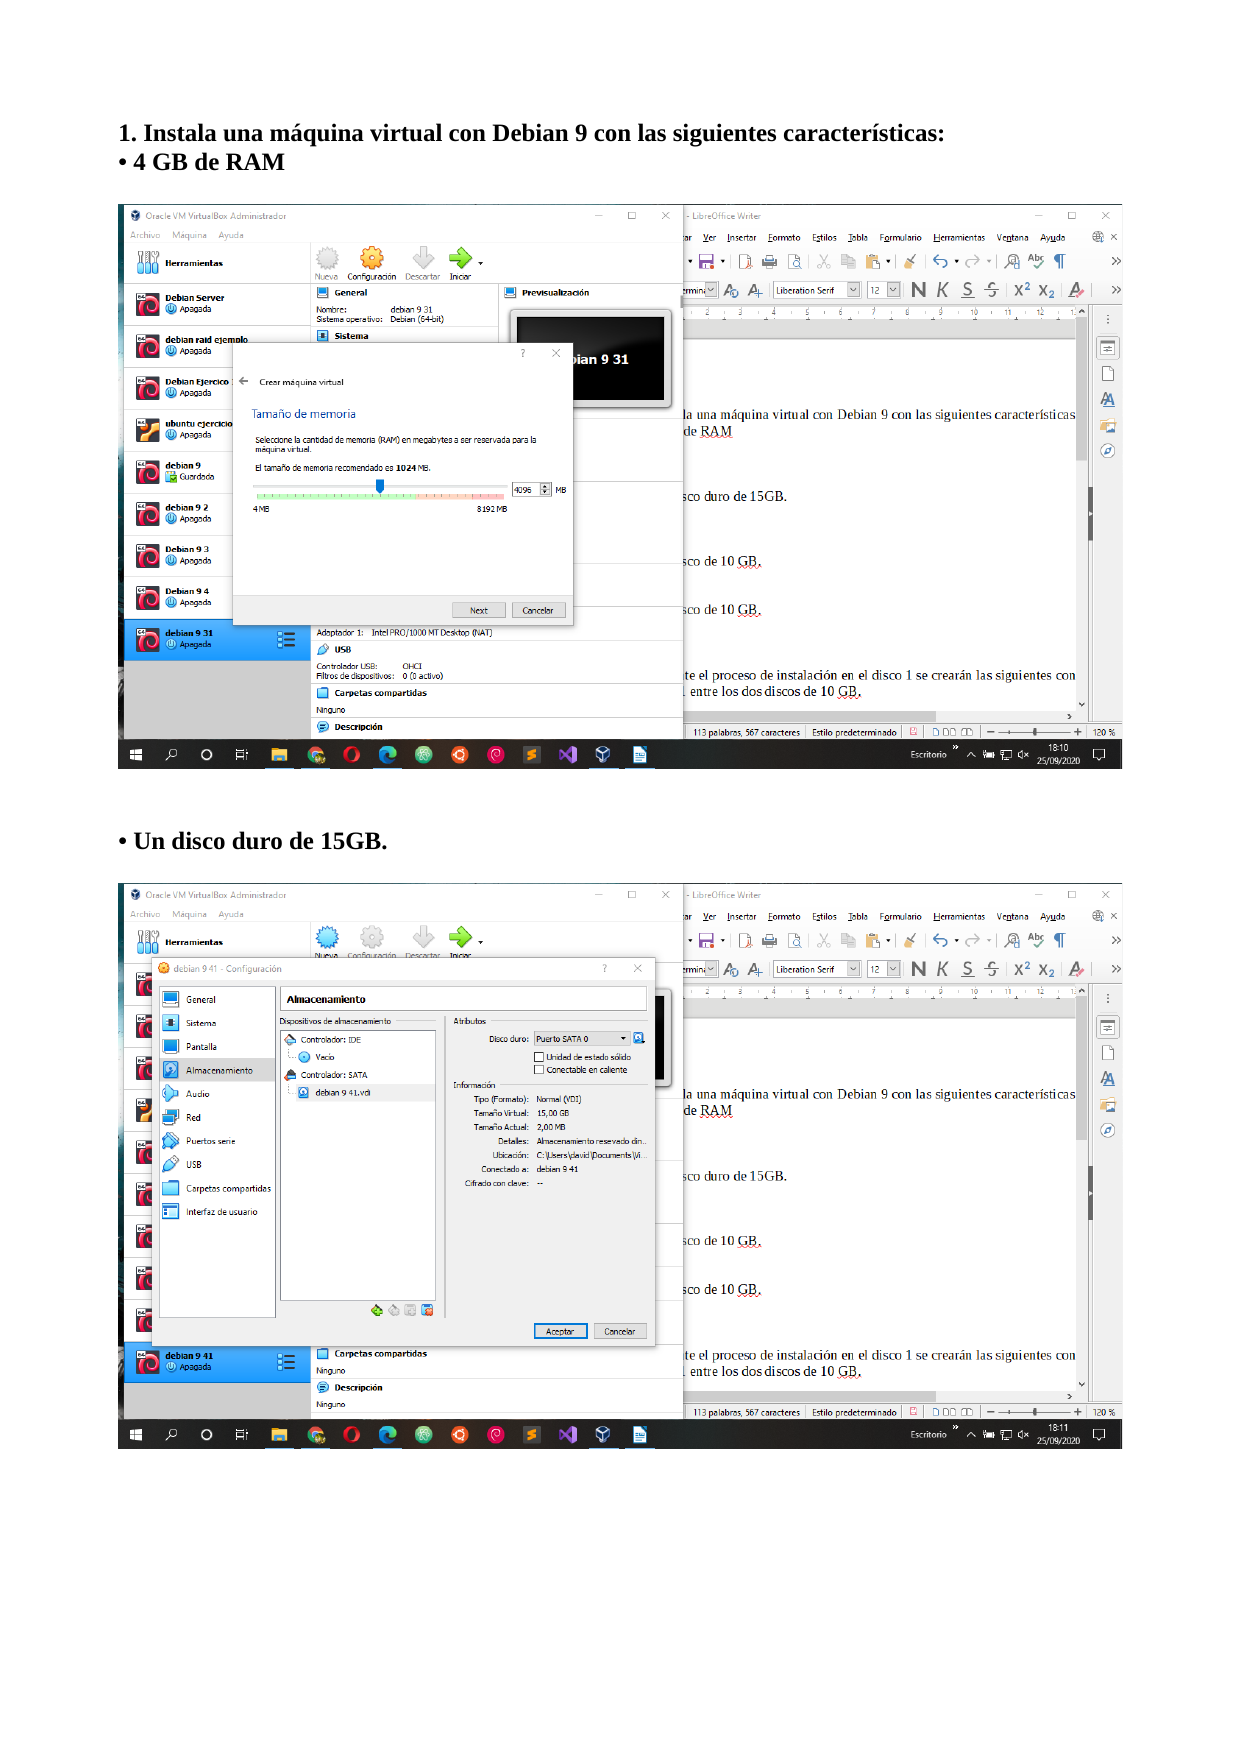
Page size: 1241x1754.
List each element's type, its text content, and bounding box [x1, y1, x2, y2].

picture [118, 883, 1123, 1449]
text 1. Instala una máquina virtual con Debian 9 con las siguientes características: [118, 118, 1122, 147]
text • 4 GB de RAM [118, 147, 1122, 176]
text • Un disco duro de 15GB. [118, 826, 1122, 855]
picture [118, 204, 1123, 769]
